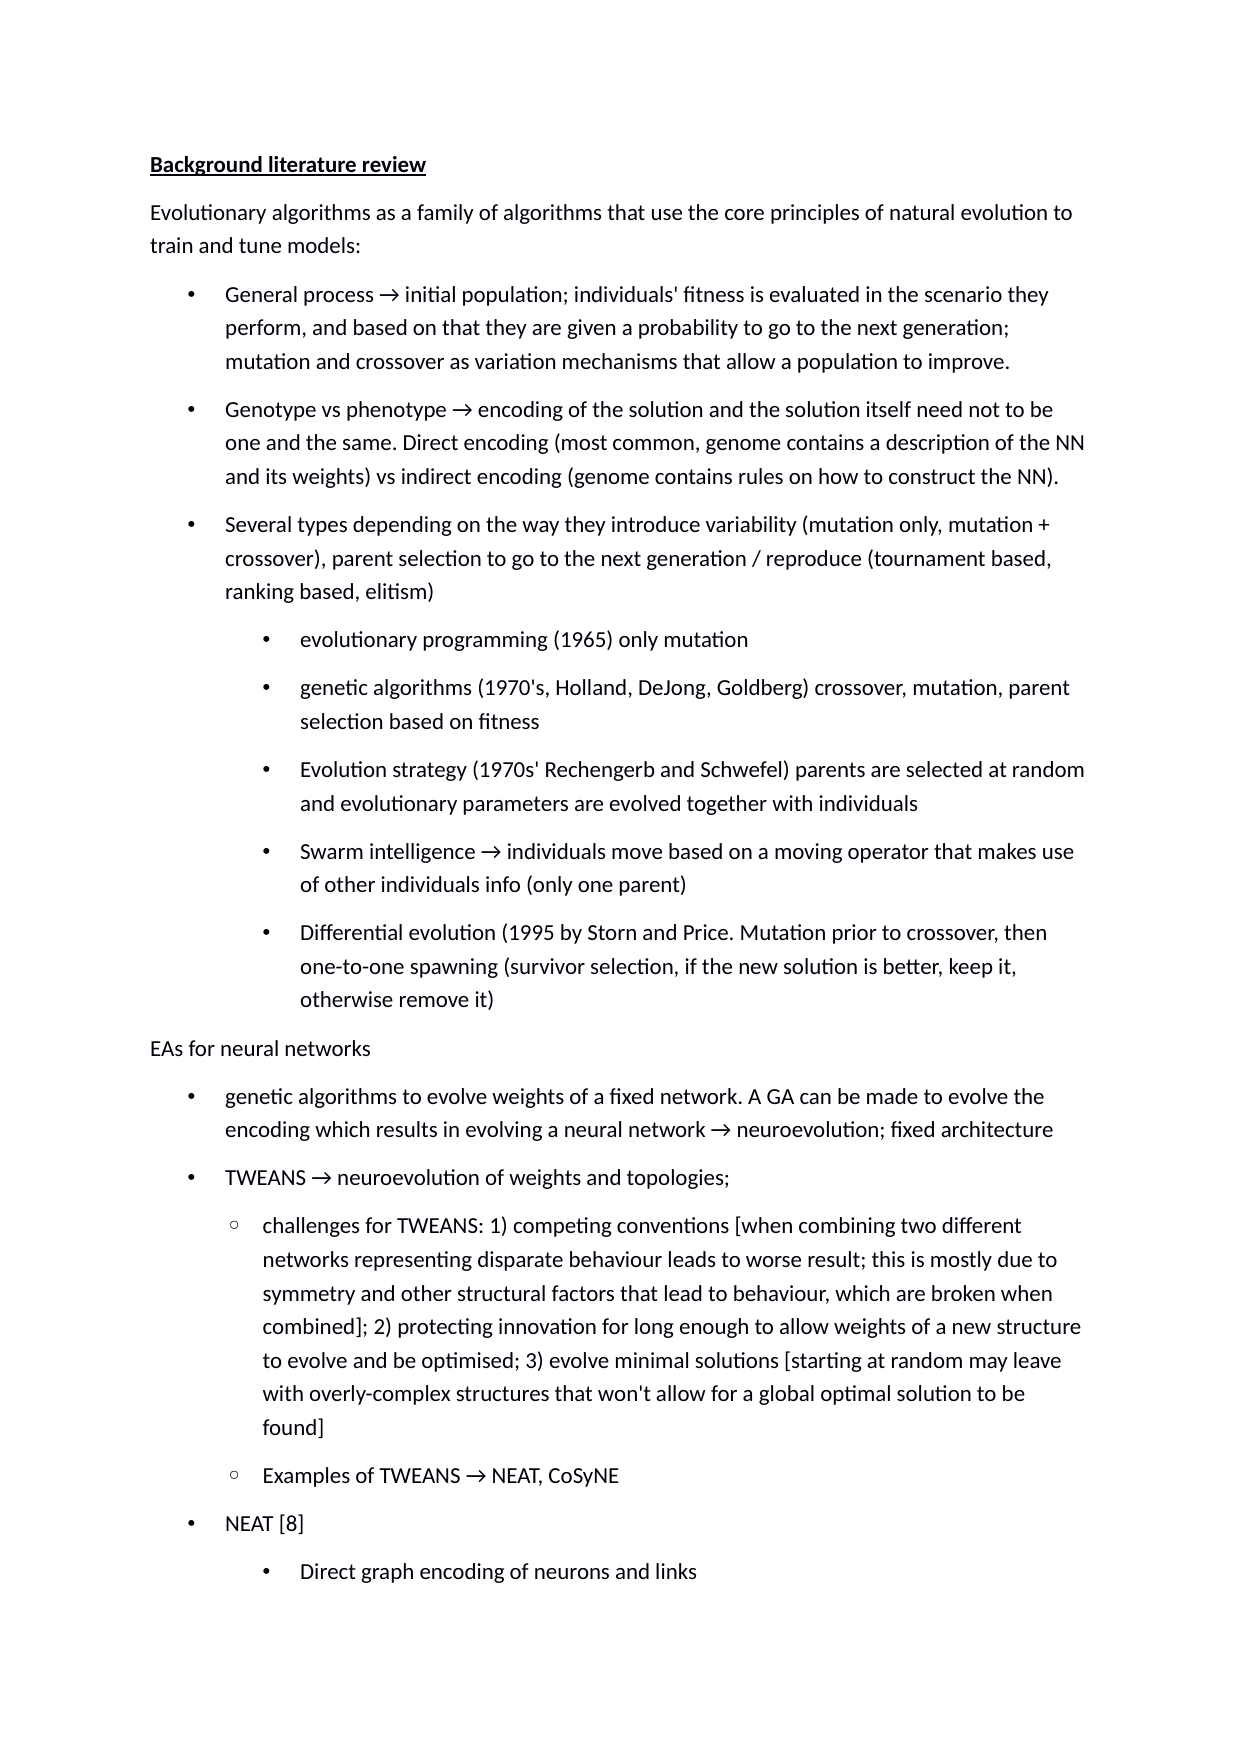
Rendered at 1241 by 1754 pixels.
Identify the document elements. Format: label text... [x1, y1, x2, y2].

list Genotype vs phenotype → encoding of the solution and the solution itself need not to be one and the same. Direct encoding (most common, genome contains a description of the NN and its weights) vs indirect encoding (genome contains rules on how to construct the NN). [187, 395, 1090, 490]
list genetic algorithms (1970's, Holland, DeJong, Goldberg) crossover, mutation, parent selection based on fitness [262, 673, 1090, 735]
list TWEANS → neuroevolution of weights and topologies; [187, 1163, 1090, 1192]
list Direct graph encoding of neurons and links [262, 1557, 1090, 1585]
list Differential evolution (1995 by Storn and Price. Mutation prior to crossover, then one-to-one spawning (survivor selection, if the new solution is better, keep it, otherwise remove it) [262, 918, 1090, 1014]
text Evolutionary algorithms as a family of algorithms that use the core principles of natural evolution to train and tune models: [150, 198, 1090, 260]
text EAs for neural networks [150, 1034, 1090, 1062]
list Examples of TWEANS → NEAT, CoSyNE [225, 1461, 1090, 1489]
list challenges for TWEANS: 1) competing conventions [when combining two different networks representing disparate behaviour leads to worse result; this is mostly due to symmetry and other structural factors that lead to behaviour, which are broken when combined]; 2) protecting innovation for long enough to allow weights of a new structure to evolve and be optimised; 3) evolve minimal solutions [starting at random may leave with overly-complex structures that won't allow for a global optimal solution to be found] [225, 1212, 1090, 1441]
list Swarm intelligence → individuals move based on a moving operator that makes use of other individuals info (only one parent) [262, 837, 1090, 898]
list Several types depending on the way they introduce variability (mutation only, mutation + crossover), parent selection to go to the next generation / reproduce (tournament based, ranking based, elitism) [187, 510, 1090, 605]
list Evolution strategy (1970s' Rechengerb and Schwefel) parents are selected at random and evolutionary parameters are evolved together with individuals [262, 755, 1090, 817]
text Background literature review [150, 150, 1090, 178]
list evolutionary programming (1965) only mutation [262, 625, 1090, 653]
list genetic algorithms to evolve weights of a fixed network. A GA can be made to evolve the encoding which results in evolving a neural network → neuroevolution; fixed architecture [187, 1082, 1090, 1143]
list General process → initial population; individuals' fitness is evaluated in the scenario they perform, and based on that they are given a probability to go to the next generation; mutation and crossover as variation mechanisms that allow a population to improve. [187, 280, 1090, 375]
list NEAT [8]⁠ [187, 1509, 1090, 1537]
